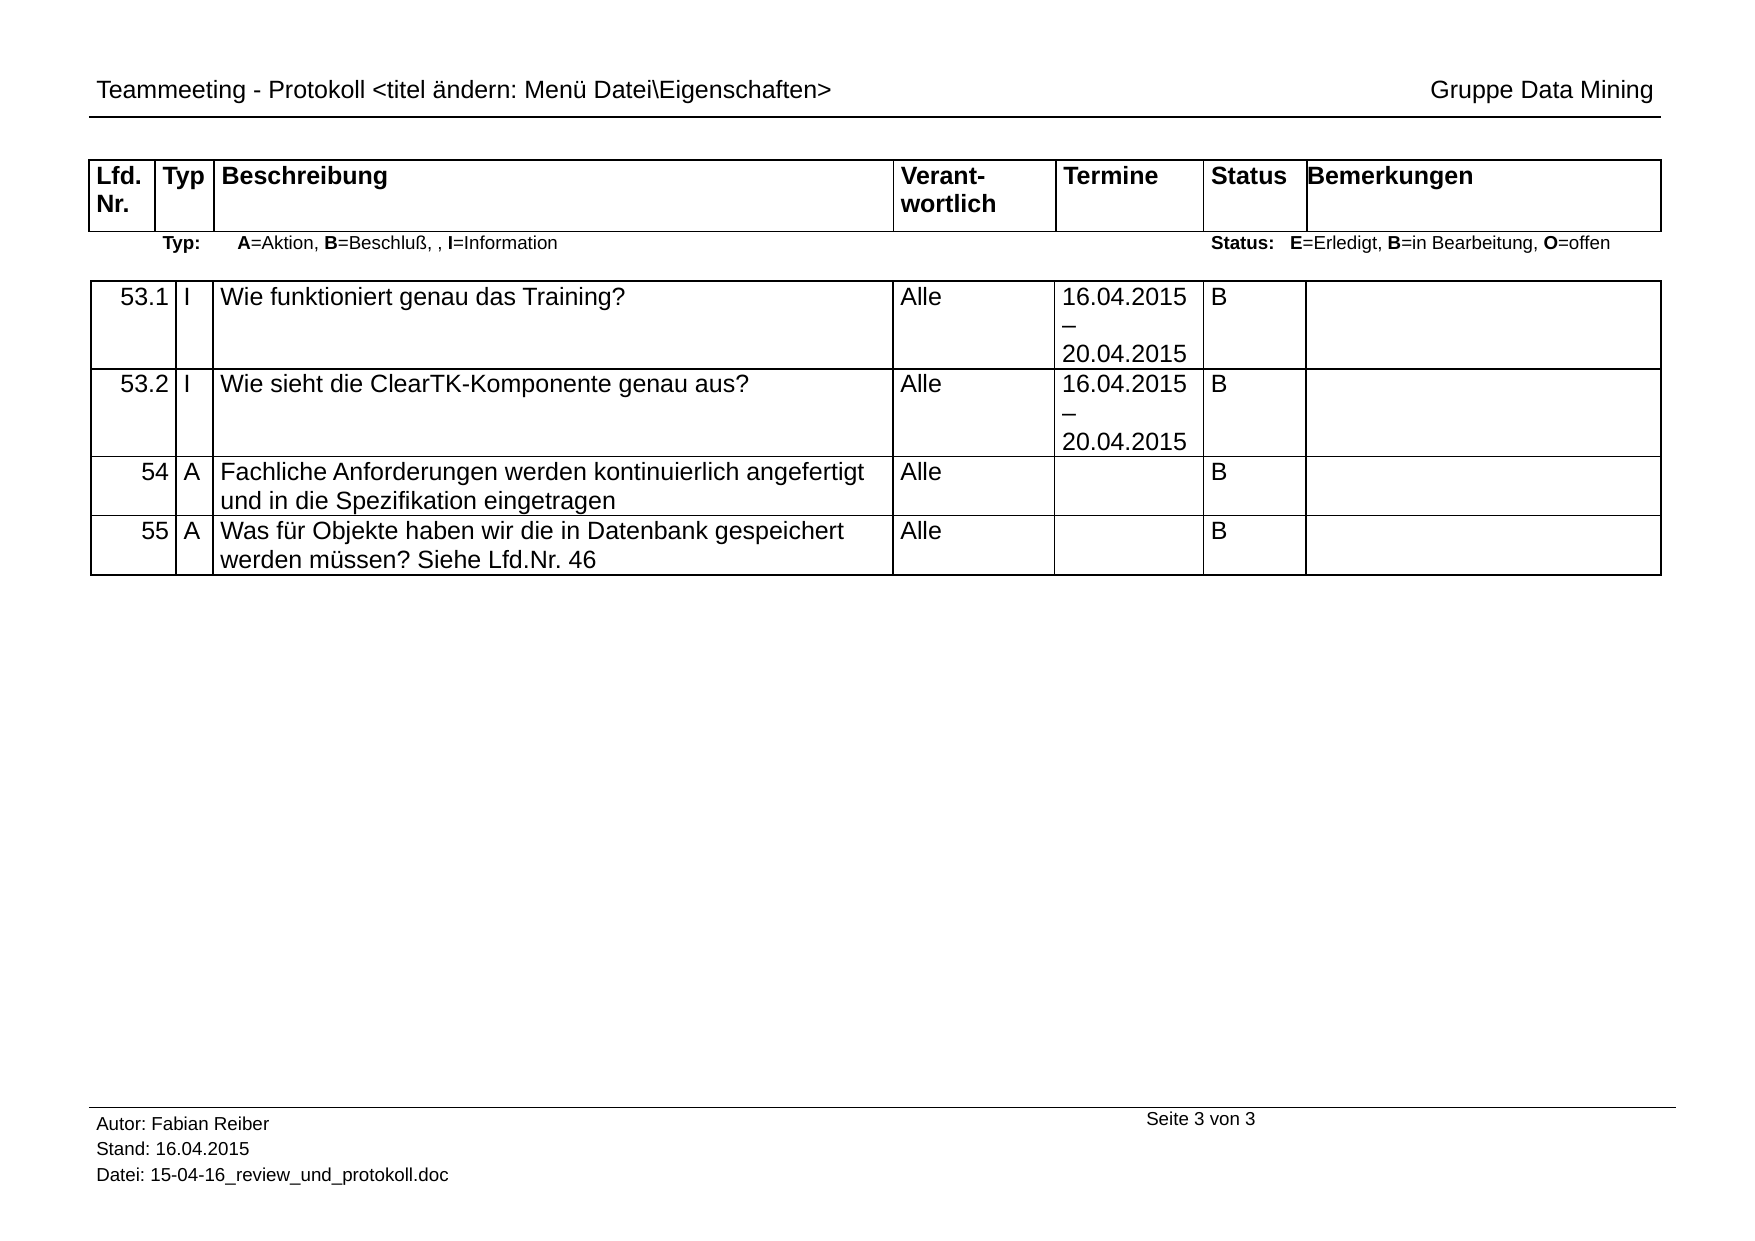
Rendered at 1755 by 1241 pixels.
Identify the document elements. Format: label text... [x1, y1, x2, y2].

table_cell [1307, 457, 1660, 515]
table_cell B [1204, 457, 1305, 515]
table_cell Fachliche Anforderungen werden kontinuierlich angefertigt und in die Spezifikation eingetragen [214, 457, 892, 515]
table_cell 53.1 [92, 282, 175, 368]
table_cell 16.04.2015 – 20.04.2015 [1055, 370, 1203, 456]
table_cell A [177, 457, 212, 515]
table_cell B [1204, 282, 1305, 368]
table_cell B [1204, 370, 1305, 456]
table_cell I [177, 282, 212, 368]
table_cell Wie funktioniert genau das Training? [214, 282, 892, 368]
table_cell Alle [894, 516, 1054, 574]
table_cell [1055, 516, 1203, 574]
table_cell A [177, 516, 212, 574]
table_cell [1055, 457, 1203, 515]
table_cell Was für Objekte haben wir die in Datenbank gespeichert werden müssen? Siehe Lfd.Nr. 46 [214, 516, 892, 574]
table_cell [1307, 282, 1660, 368]
table_cell 54 [92, 457, 175, 515]
table_cell [1307, 516, 1660, 574]
table_cell Wie sieht die ClearTK-Komponente genau aus? [214, 370, 892, 456]
table_cell 53.2 [92, 370, 175, 456]
table_cell 16.04.2015 – 20.04.2015 [1055, 282, 1203, 368]
table_cell 55 [92, 516, 175, 574]
table_cell Alle [894, 282, 1054, 368]
table_cell B [1204, 516, 1305, 574]
table_cell I [177, 370, 212, 456]
table_cell [1307, 370, 1660, 456]
table_cell Alle [894, 457, 1054, 515]
table_cell Alle [894, 370, 1054, 456]
